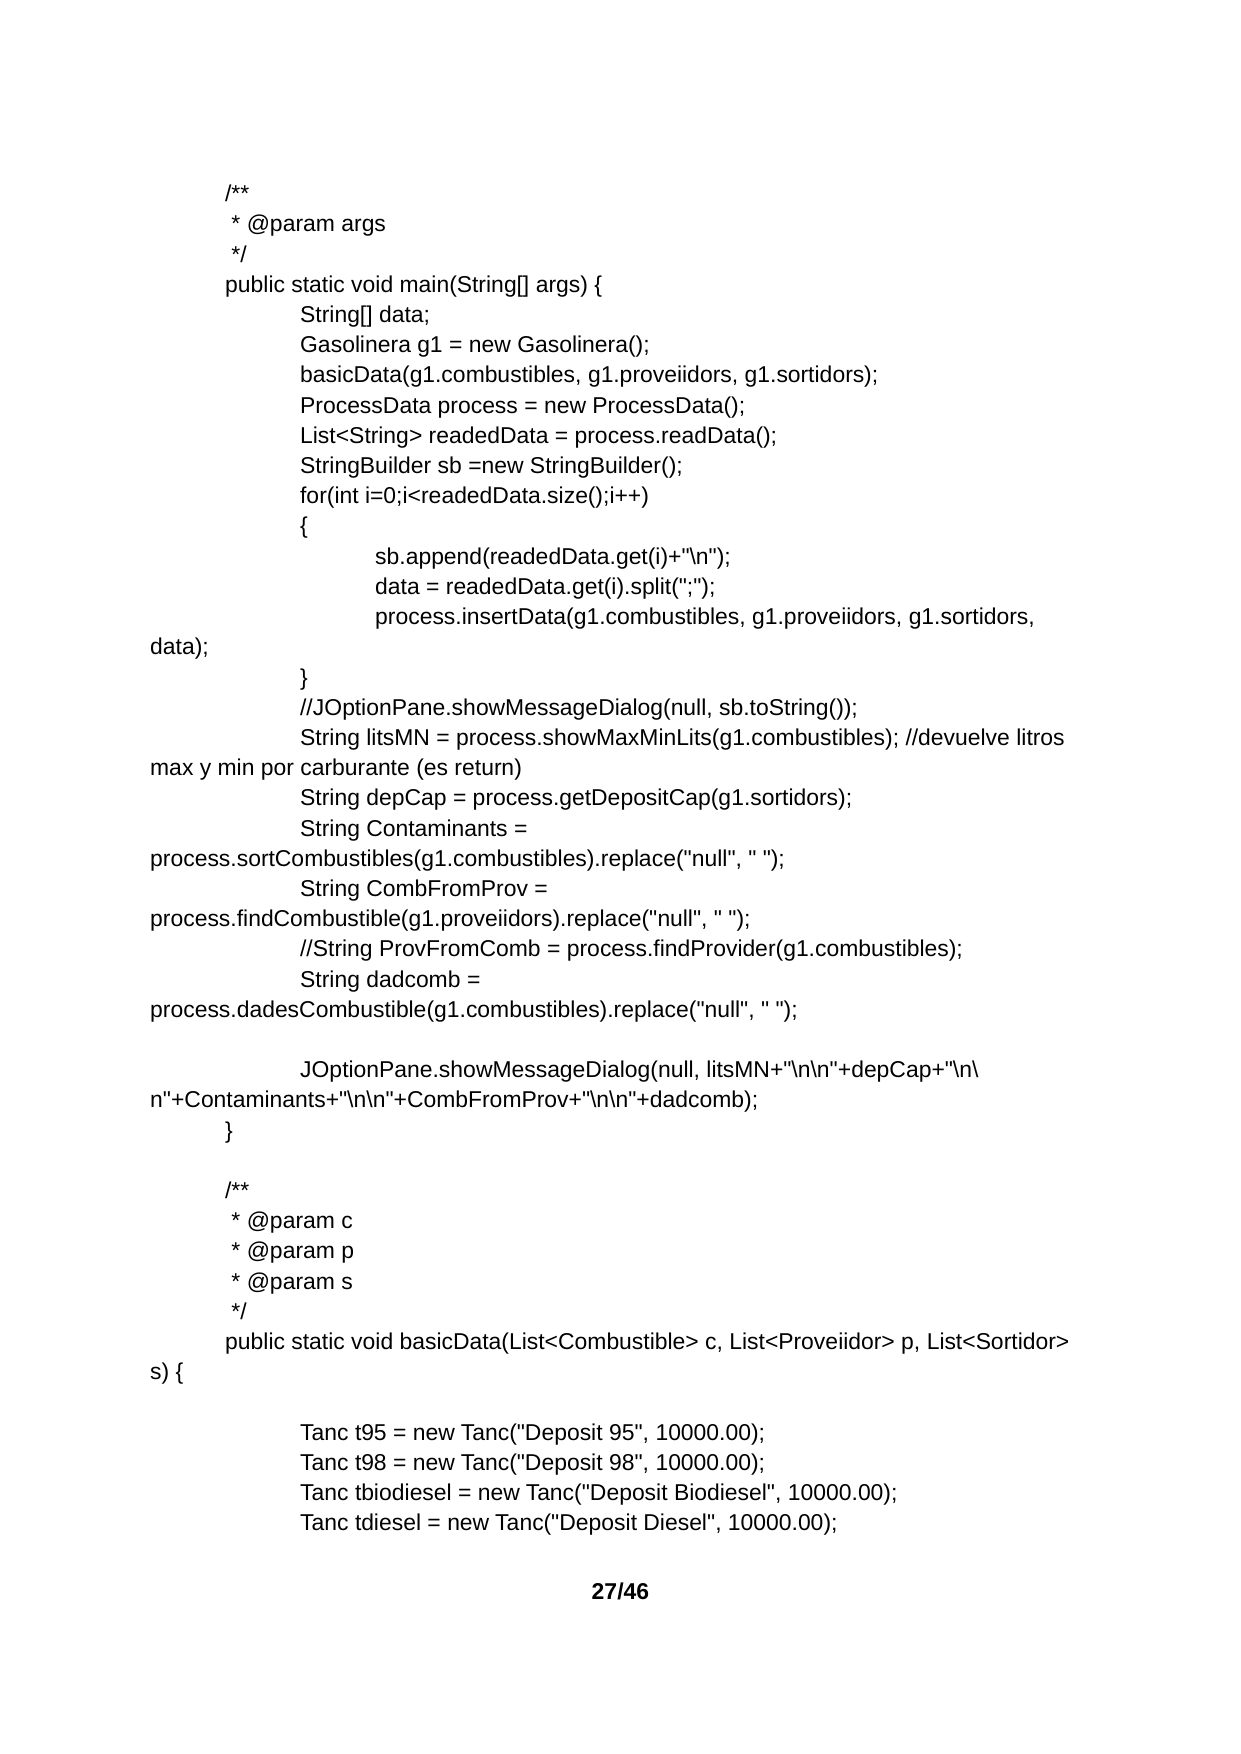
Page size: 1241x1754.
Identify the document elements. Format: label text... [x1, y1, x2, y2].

text ProcessData process = new ProcessData(); [150, 392, 1090, 418]
text StringBuilder sb =new StringBuilder(); [150, 452, 1090, 478]
text { [150, 512, 1090, 539]
text Gasolinera g1 = new Gasolinera(); [150, 331, 1090, 358]
text Tanc t98 = new Tanc("Deposit 98", 10000.00); [150, 1449, 1090, 1475]
text * @param s [150, 1268, 1090, 1294]
text basicData(g1.combustibles, g1.proveiidors, g1.sortidors); [150, 361, 1090, 388]
text String depCap = process.getDepositCap(g1.sortidors); [150, 784, 1090, 811]
text String Contaminants = process.sortCombustibles(g1.combustibles).replace("null", " "); [150, 814, 1090, 871]
text * @param args [150, 210, 1090, 237]
text } [150, 663, 1090, 690]
text //String ProvFromComb = process.findProvider(g1.combustibles); [150, 935, 1090, 962]
text //JOptionPane.showMessageDialog(null, sb.toString()); [150, 694, 1090, 720]
text data = readedData.get(i).split(";"); [150, 573, 1090, 599]
text } [150, 1117, 1090, 1143]
text String CombFromProv = process.findCombustible(g1.proveiidors).replace("null", " "); [150, 875, 1090, 932]
text String dadcomb = process.dadesCombustible(g1.combustibles).replace("null", " "); [150, 966, 1090, 1022]
text Tanc t95 = new Tanc("Deposit 95", 10000.00); [150, 1419, 1090, 1445]
text */ [150, 241, 1090, 267]
text String litsMN = process.showMaxMinLits(g1.combustibles); //devuelve litros max y min por carburante (es return) [150, 724, 1090, 781]
text * @param p [150, 1237, 1090, 1264]
text Tanc tbiodiesel = new Tanc("Deposit Biodiesel", 10000.00); [150, 1479, 1090, 1506]
text Tanc tdiesel = new Tanc("Deposit Diesel", 10000.00); [150, 1509, 1090, 1536]
text public static void basicData(List<Combustible> c, List<Proveiidor> p, List<Sortidor> s) { [150, 1328, 1090, 1385]
text for(int i=0;i<readedData.size();i++) [150, 482, 1090, 509]
text List<String> readedData = process.readData(); [150, 422, 1090, 448]
text public static void main(String[] args) { [150, 271, 1090, 297]
text */ [150, 1298, 1090, 1324]
text /** [150, 1177, 1090, 1203]
text JOptionPane.showMessageDialog(null, litsMN+"\n\n"+depCap+"\n\n"+Contaminants+"\n\n"+CombFromProv+"\n\n"+dadcomb); [150, 1056, 1090, 1113]
text /** [150, 180, 1090, 207]
text * @param c [150, 1207, 1090, 1234]
text process.insertData(g1.combustibles, g1.proveiidors, g1.sortidors, data); [150, 603, 1090, 660]
text sb.append(readedData.get(i)+"\n"); [150, 543, 1090, 569]
text String[] data; [150, 301, 1090, 327]
